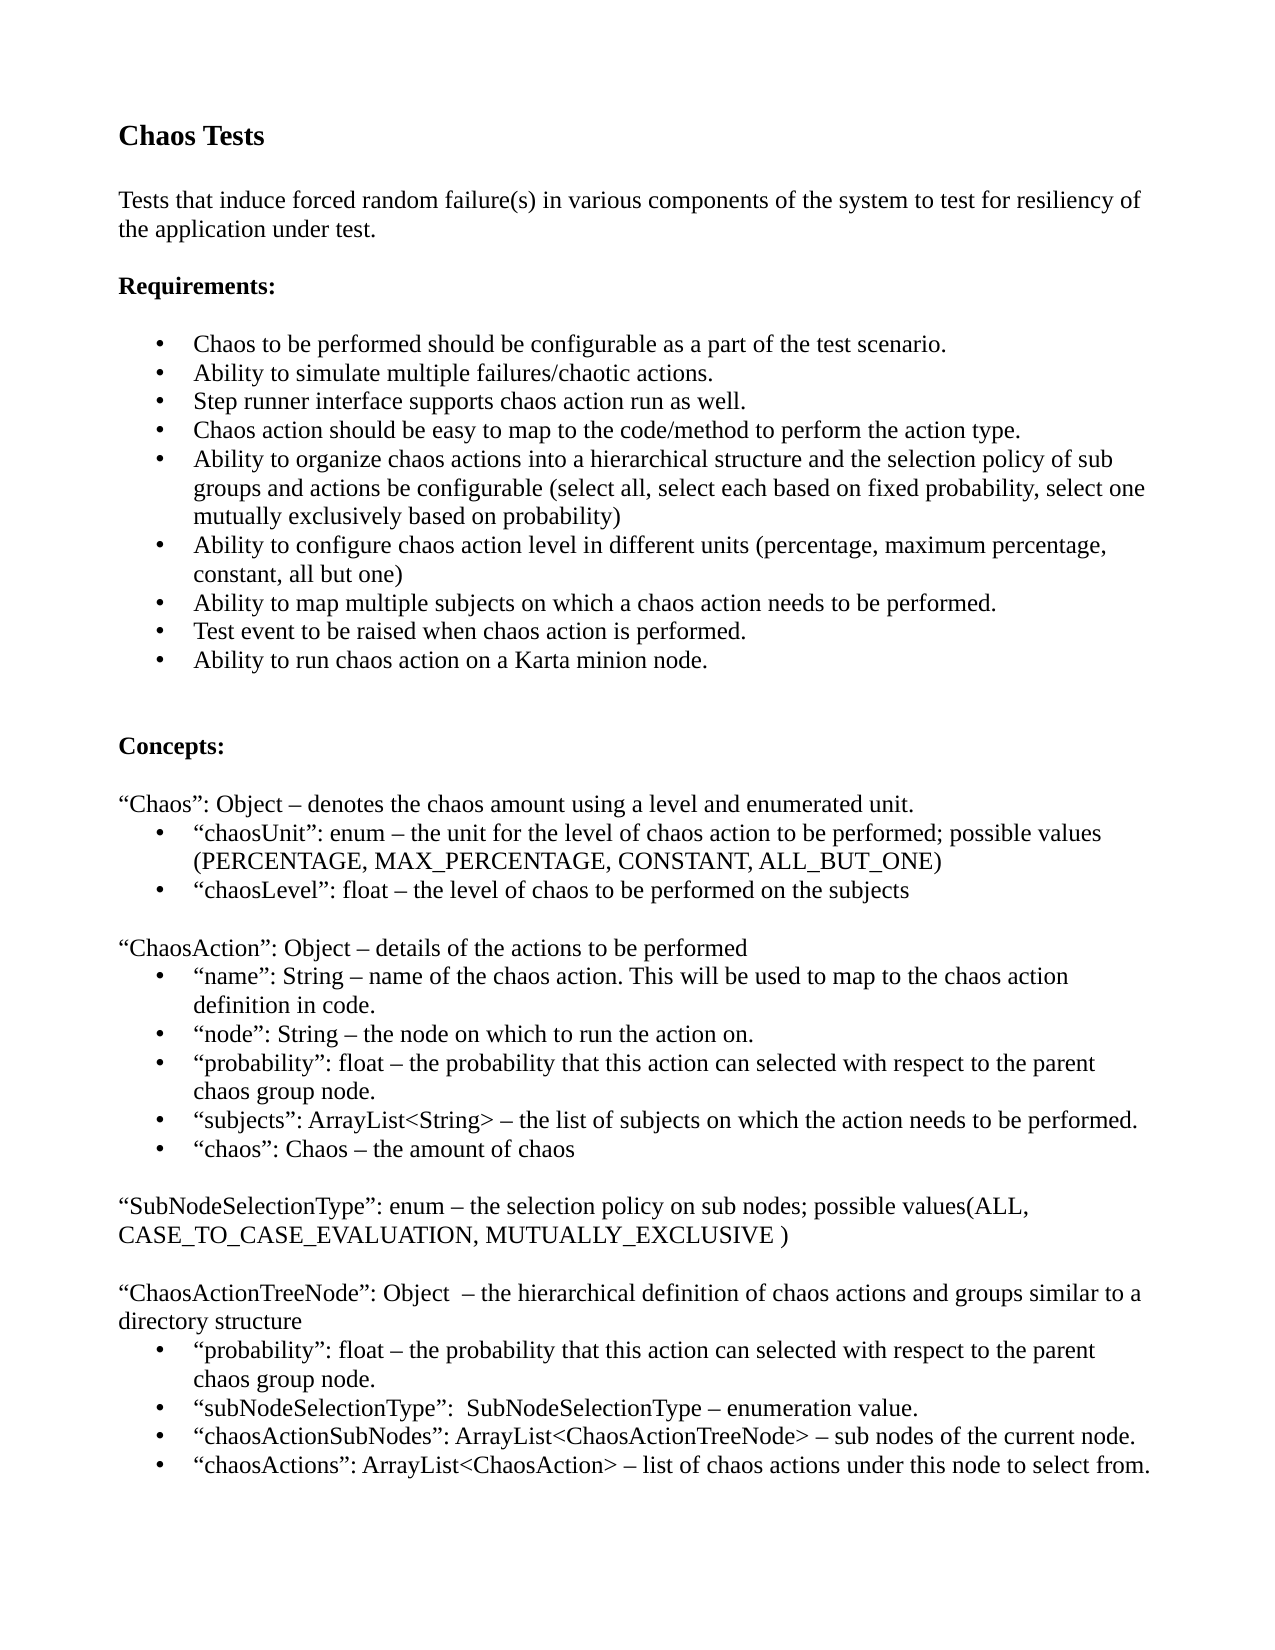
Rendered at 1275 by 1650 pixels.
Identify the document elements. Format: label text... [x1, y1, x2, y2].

list “probability”: float – the probability that this action can selected with respect to the parent chaos group node. [156, 1335, 1157, 1393]
list “name”: String – name of the chaos action. This will be used to map to the chaos action definition in code. [156, 961, 1157, 1019]
list Chaos action should be easy to map to the code/method to perform the action type. [156, 415, 1157, 444]
list Ability to configure chaos action level in different units (percentage, maximum percentage, constant, all but one) [156, 530, 1157, 588]
list “chaosActionSubNodes”: ArrayList<ChaosActionTreeNode> – sub nodes of the current node. [156, 1421, 1157, 1450]
list “chaosUnit”: enum – the unit for the level of chaos action to be performed; possible values (PERCENTAGE, MAX_PERCENTAGE, CONSTANT, ALL_BUT_ONE) [156, 818, 1157, 875]
text Tests that induce forced random failure(s) in various components of the system to test for resiliency of the application under test. [118, 185, 1157, 243]
list Test event to be raised when chaos action is performed. [156, 616, 1157, 645]
list “chaos”: Chaos – the amount of chaos [156, 1134, 1157, 1163]
list Ability to simulate multiple failures/chaotic actions. [156, 358, 1157, 386]
list “subNodeSelectionType”: SubNodeSelectionType – enumeration value. [156, 1393, 1157, 1421]
list Step runner interface supports chaos action run as well. [156, 386, 1157, 415]
list Ability to run chaos action on a Karta minion node. [156, 645, 1157, 674]
list Chaos to be performed should be configurable as a part of the test scenario. [156, 329, 1157, 358]
text Chaos Tests [118, 118, 1157, 152]
list “chaosLevel”: float – the level of chaos to be performed on the subjects [156, 875, 1157, 904]
list Ability to organize chaos actions into a hierarchical structure and the selection policy of sub groups and actions be configurable (select all, select each based on fixed probability, select one mutually exclusively based on probability) [156, 444, 1157, 530]
text Concepts: [118, 731, 1157, 760]
list “node”: String – the node on which to run the action on. [156, 1019, 1157, 1048]
list “subjects”: ArrayList<String> – the list of subjects on which the action needs to be performed. [156, 1105, 1157, 1134]
text “ChaosAction”: Object – details of the actions to be performed [118, 933, 1157, 961]
list “chaosActions”: ArrayList<ChaosAction> – list of chaos actions under this node to select from. [156, 1450, 1157, 1479]
list “probability”: float – the probability that this action can selected with respect to the parent chaos group node. [156, 1048, 1157, 1105]
list Ability to map multiple subjects on which a chaos action needs to be performed. [156, 588, 1157, 616]
text “Chaos”: Object – denotes the chaos amount using a level and enumerated unit. [118, 789, 1157, 818]
text “ChaosActionTreeNode”: Object – the hierarchical definition of chaos actions and groups similar to a directory structure [118, 1278, 1157, 1335]
text Requirements: [118, 271, 1157, 300]
text “SubNodeSelectionType”: enum – the selection policy on sub nodes; possible values(ALL, CASE_TO_CASE_EVALUATION, MUTUALLY_EXCLUSIVE ) [118, 1191, 1157, 1249]
